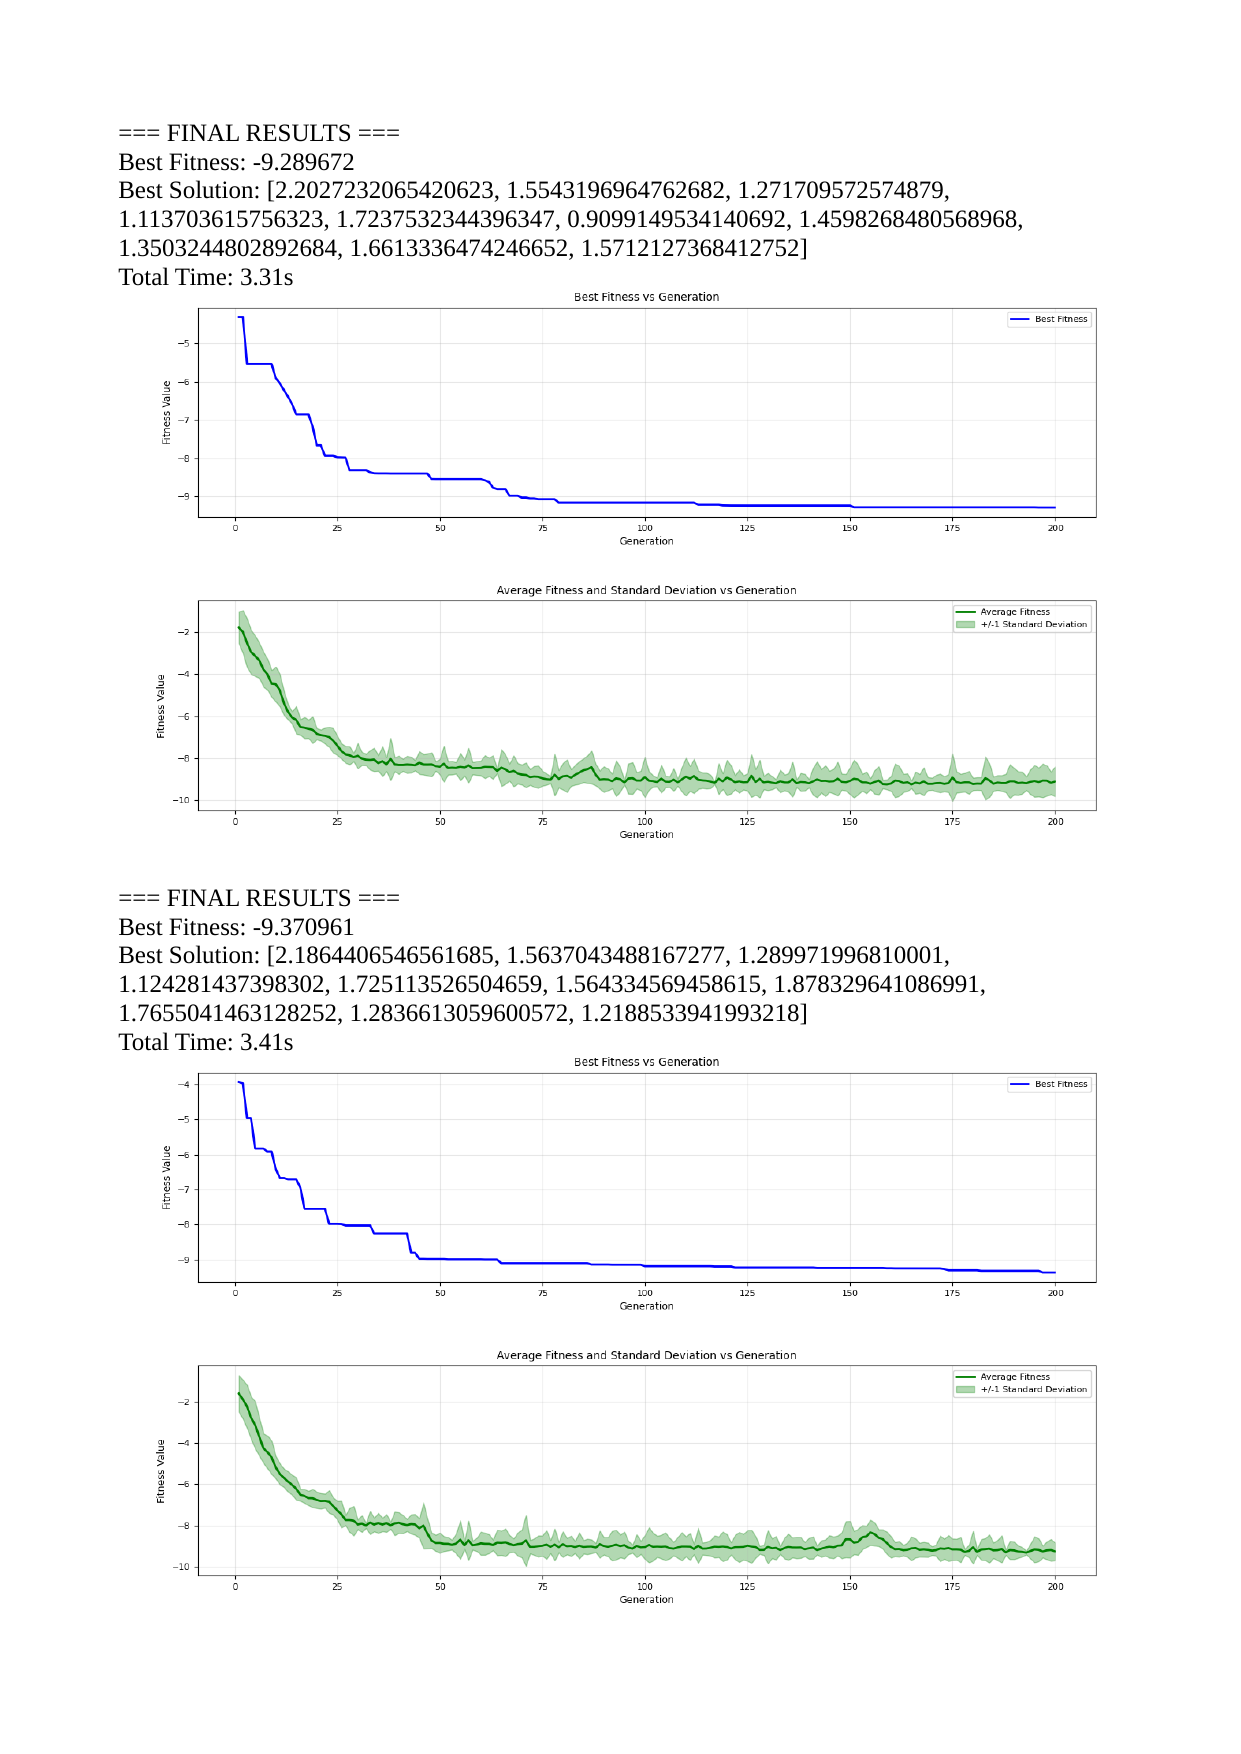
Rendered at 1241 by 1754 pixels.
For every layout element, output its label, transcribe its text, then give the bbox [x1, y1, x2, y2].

text Best Fitness: -9.370961 [118, 912, 1122, 941]
picture [118, 290, 1123, 855]
text Best Solution: [2.1864406546561685, 1.5637043488167277, 1.289971996810001, 1.124281437398302, 1.725113526504659, 1.564334569458615, 1.878329641086991, 1.7655041463128252, 1.2836613059600572, 1.2188533941993218] [118, 941, 1122, 1027]
text Total Time: 3.31s [118, 262, 1122, 290]
text === FINAL RESULTS === [118, 118, 1122, 147]
text Best Solution: [2.2027232065420623, 1.5543196964762682, 1.271709572574879, 1.113703615756323, 1.7237532344396347, 0.9099149534140692, 1.4598268480568968, 1.3503244802892684, 1.6613336474246652, 1.5712127368412752] [118, 176, 1122, 262]
text Best Fitness: -9.289672 [118, 147, 1122, 176]
text === FINAL RESULTS === [118, 883, 1122, 912]
text Total Time: 3.41s [118, 1027, 1122, 1055]
picture [118, 1055, 1123, 1620]
